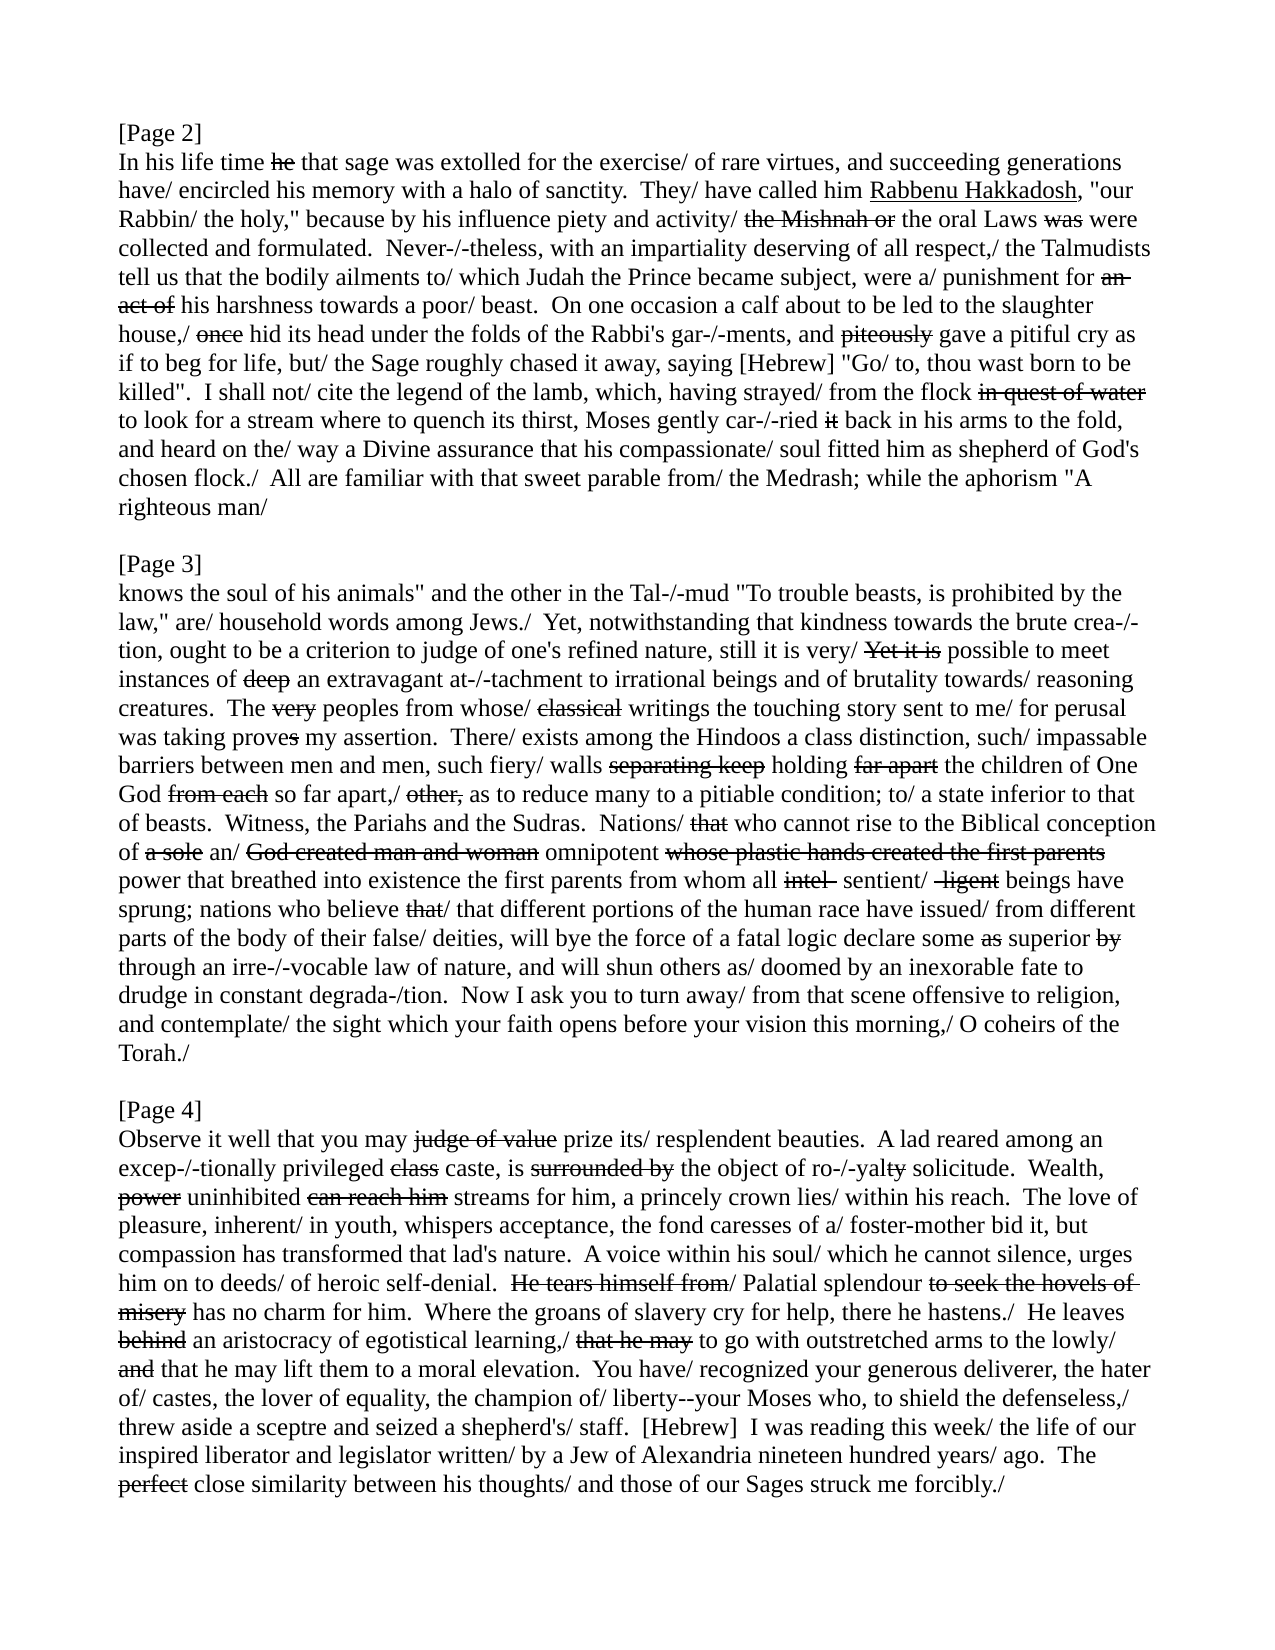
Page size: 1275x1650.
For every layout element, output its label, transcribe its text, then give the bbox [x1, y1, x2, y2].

text knows the soul of his animals" and the other in the Tal-/-mud "To trouble beasts, is prohibited by the law," are/ household words among Jews./ Yet, notwithstanding that kindness towards the brute crea-/-tion, ought to be a criterion to judge of one's refined nature, still it is very/ Yet it is possible to meet instances of deep an extravagant at-/-tachment to irrational beings and of brutality towards/ reasoning creatures. The very peoples from whose/ classical writings the touching story sent to me/ for perusal was taking proves my assertion. There/ exists among the Hindoos a class distinction, such/ impassable barriers between men and men, such fiery/ walls separating keep holding far apart the children of One God from each so far apart,/ other, as to reduce many to a pitiable condition; to/ a state inferior to that of beasts. Witness, the Pariahs and the Sudras. Nations/ that who cannot rise to the Biblical conception of a sole an/ God created man and woman omnipotent whose plastic hands created the first parents power that breathed into existence the first parents from whom all intel- sentient/ -ligent beings have sprung; nations who believe that/ that different portions of the human race have issued/ from different parts of the body of their false/ deities, will bye the force of a fatal logic declare some as superior by through an irre-/-vocable law of nature, and will shun others as/ doomed by an inexorable fate to drudge in constant degrada-/tion. Now I ask you to turn away/ from that scene offensive to religion, and contemplate/ the sight which your faith opens before your vision this morning,/ O coheirs of the Torah./ [118, 578, 1157, 1067]
text In his life time he that sage was extolled for the exercise/ of rare virtues, and succeeding generations have/ encircled his memory with a halo of sanctity. They/ have called him Rabbenu Hakkadosh, "our Rabbin/ the holy," because by his influence piety and activity/ the Mishnah or the oral Laws was were collected and formulated. Never-/-theless, with an impartiality deserving of all respect,/ the Talmudists tell us that the bodily ailments to/ which Judah the Prince became subject, were a/ punishment for an act of his harshness towards a poor/ beast. On one occasion a calf about to be led to the slaughter house,/ once hid its head under the folds of the Rabbi's gar-/-ments, and piteously gave a pitiful cry as if to beg for life, but/ the Sage roughly chased it away, saying [Hebrew] "Go/ to, thou wast born to be killed". I shall not/ cite the legend of the lamb, which, having strayed/ from the flock in quest of water to look for a stream where to quench its thirst, Moses gently car-/-ried it back in his arms to the fold, and heard on the/ way a Divine assurance that his compassionate/ soul fitted him as shepherd of God's chosen flock./ All are familiar with that sweet parable from/ the Medrash; while the aphorism "A righteous man/ [118, 147, 1157, 521]
text [Page 4] [118, 1096, 1157, 1124]
text [Page 2] [118, 118, 1157, 147]
text Observe it well that you may judge of value prize its/ resplendent beauties. A lad reared among an excep-/-tionally privileged class caste, is surrounded by the object of ro-/-yalty solicitude. Wealth, power uninhibited can reach him streams for him, a princely crown lies/ within his reach. The love of pleasure, inherent/ in youth, whispers acceptance, the fond caresses of a/ foster-mother bid it, but compassion has transformed that lad's nature. A voice within his soul/ which he cannot silence, urges him on to deeds/ of heroic self-denial. He tears himself from/ Palatial splendour to seek the hovels of misery has no charm for him. Where the groans of slavery cry for help, there he hastens./ He leaves behind an aristocracy of egotistical learning,/ that he may to go with outstretched arms to the lowly/ and that he may lift them to a moral elevation. You have/ recognized your generous deliverer, the hater of/ castes, the lover of equality, the champion of/ liberty--your Moses who, to shield the defenseless,/ threw aside a sceptre and seized a shepherd's/ staff. [Hebrew] I was reading this week/ the life of our inspired liberator and legislator written/ by a Jew of Alexandria nineteen hundred years/ ago. The perfect close similarity between his thoughts/ and those of our Sages struck me forcibly./ [118, 1124, 1157, 1498]
text [Page 3] [118, 549, 1157, 578]
